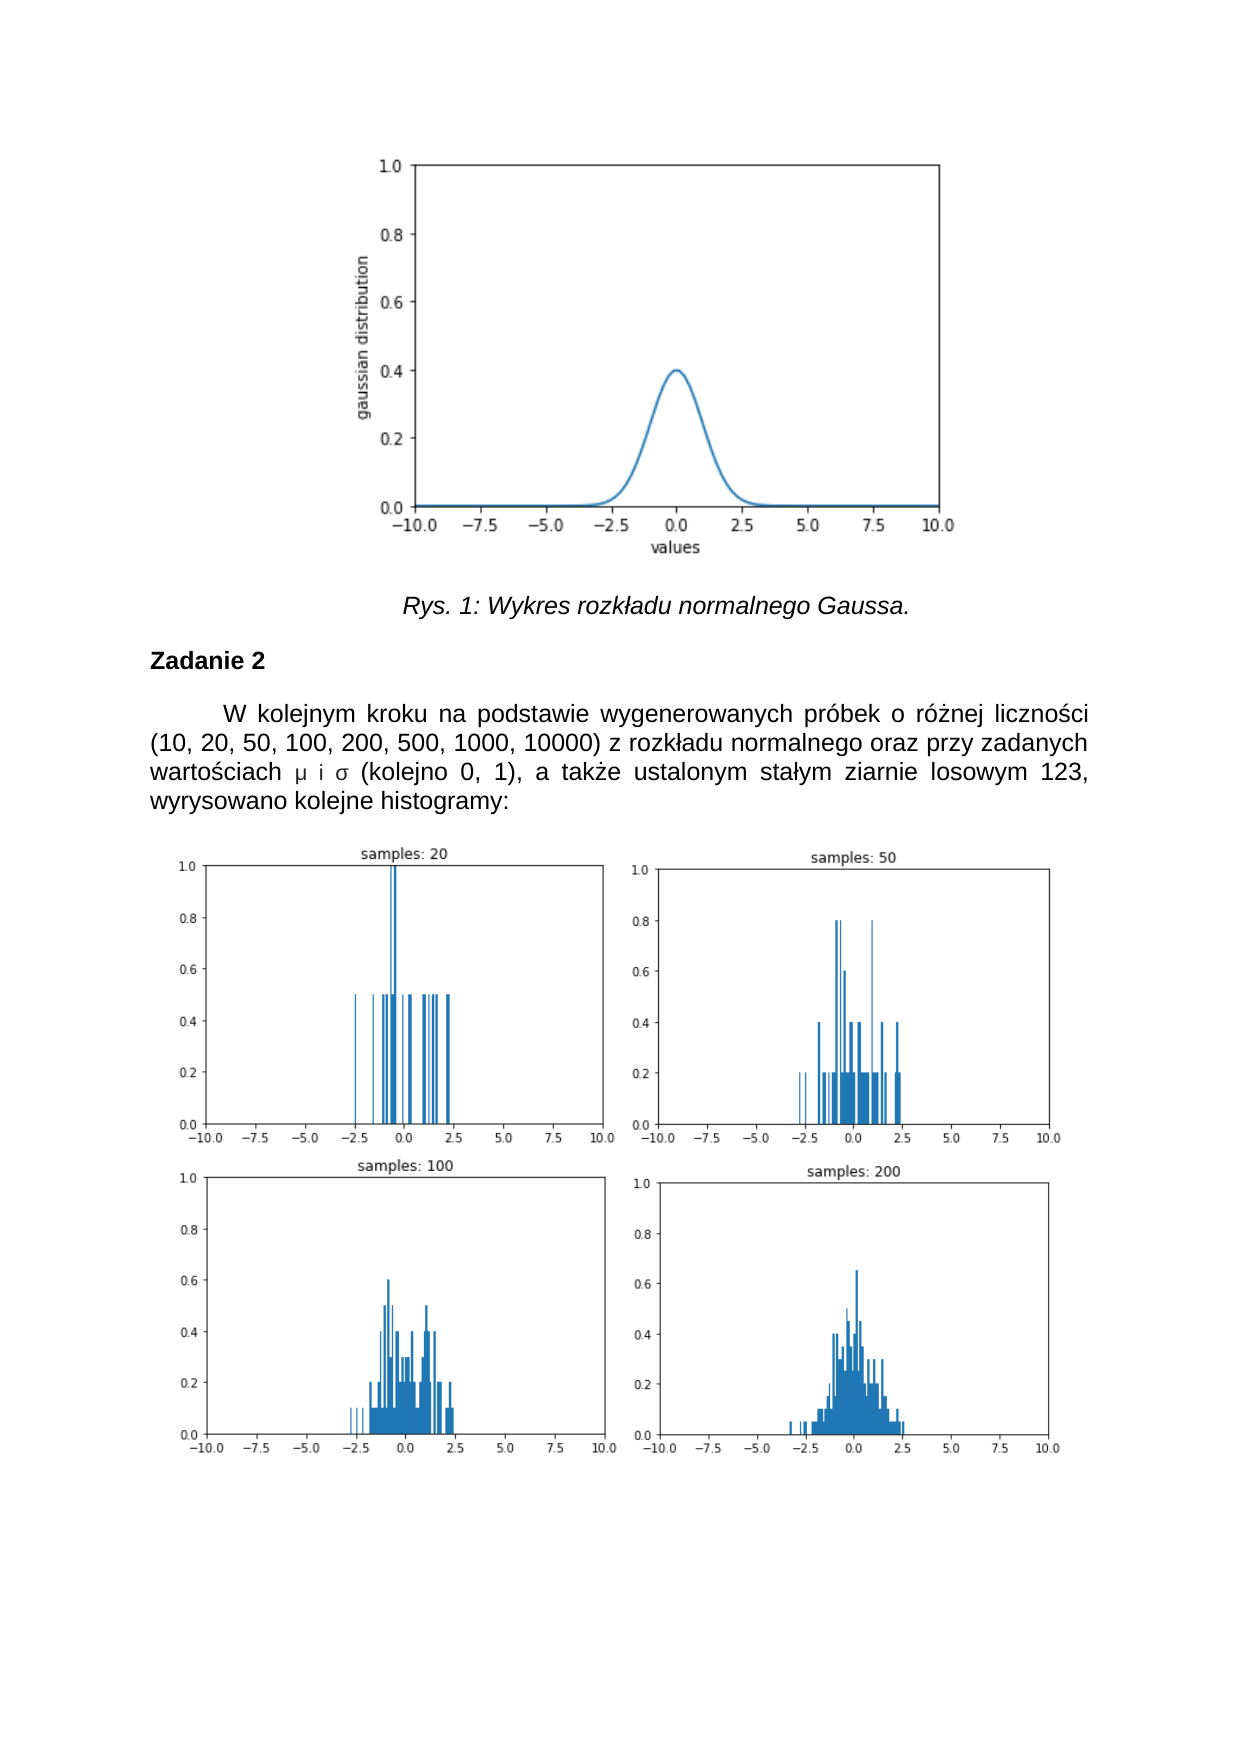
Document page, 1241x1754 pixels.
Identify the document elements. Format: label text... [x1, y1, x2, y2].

text [150, 839, 171, 1462]
text Rys. 1: Wykres rozkładu normalnego Gaussa. [150, 591, 1090, 619]
picture [346, 150, 967, 566]
text [624, 839, 1090, 1462]
text Zadanie 2 [150, 646, 1090, 674]
text W kolejnym kroku na podstawie wygenerowanych próbek o różnej liczności (10, 20, 50, 100, 200, 500, 1000, 10000) z rozkładu normalnego oraz przy zadanych wartościach μ i σ (kolejno 0, 1), a także ustalonym stałym ziarnie losowym 123, wyrysowano kolejne histogramy: [150, 699, 1090, 814]
picture [171, 839, 1070, 1462]
